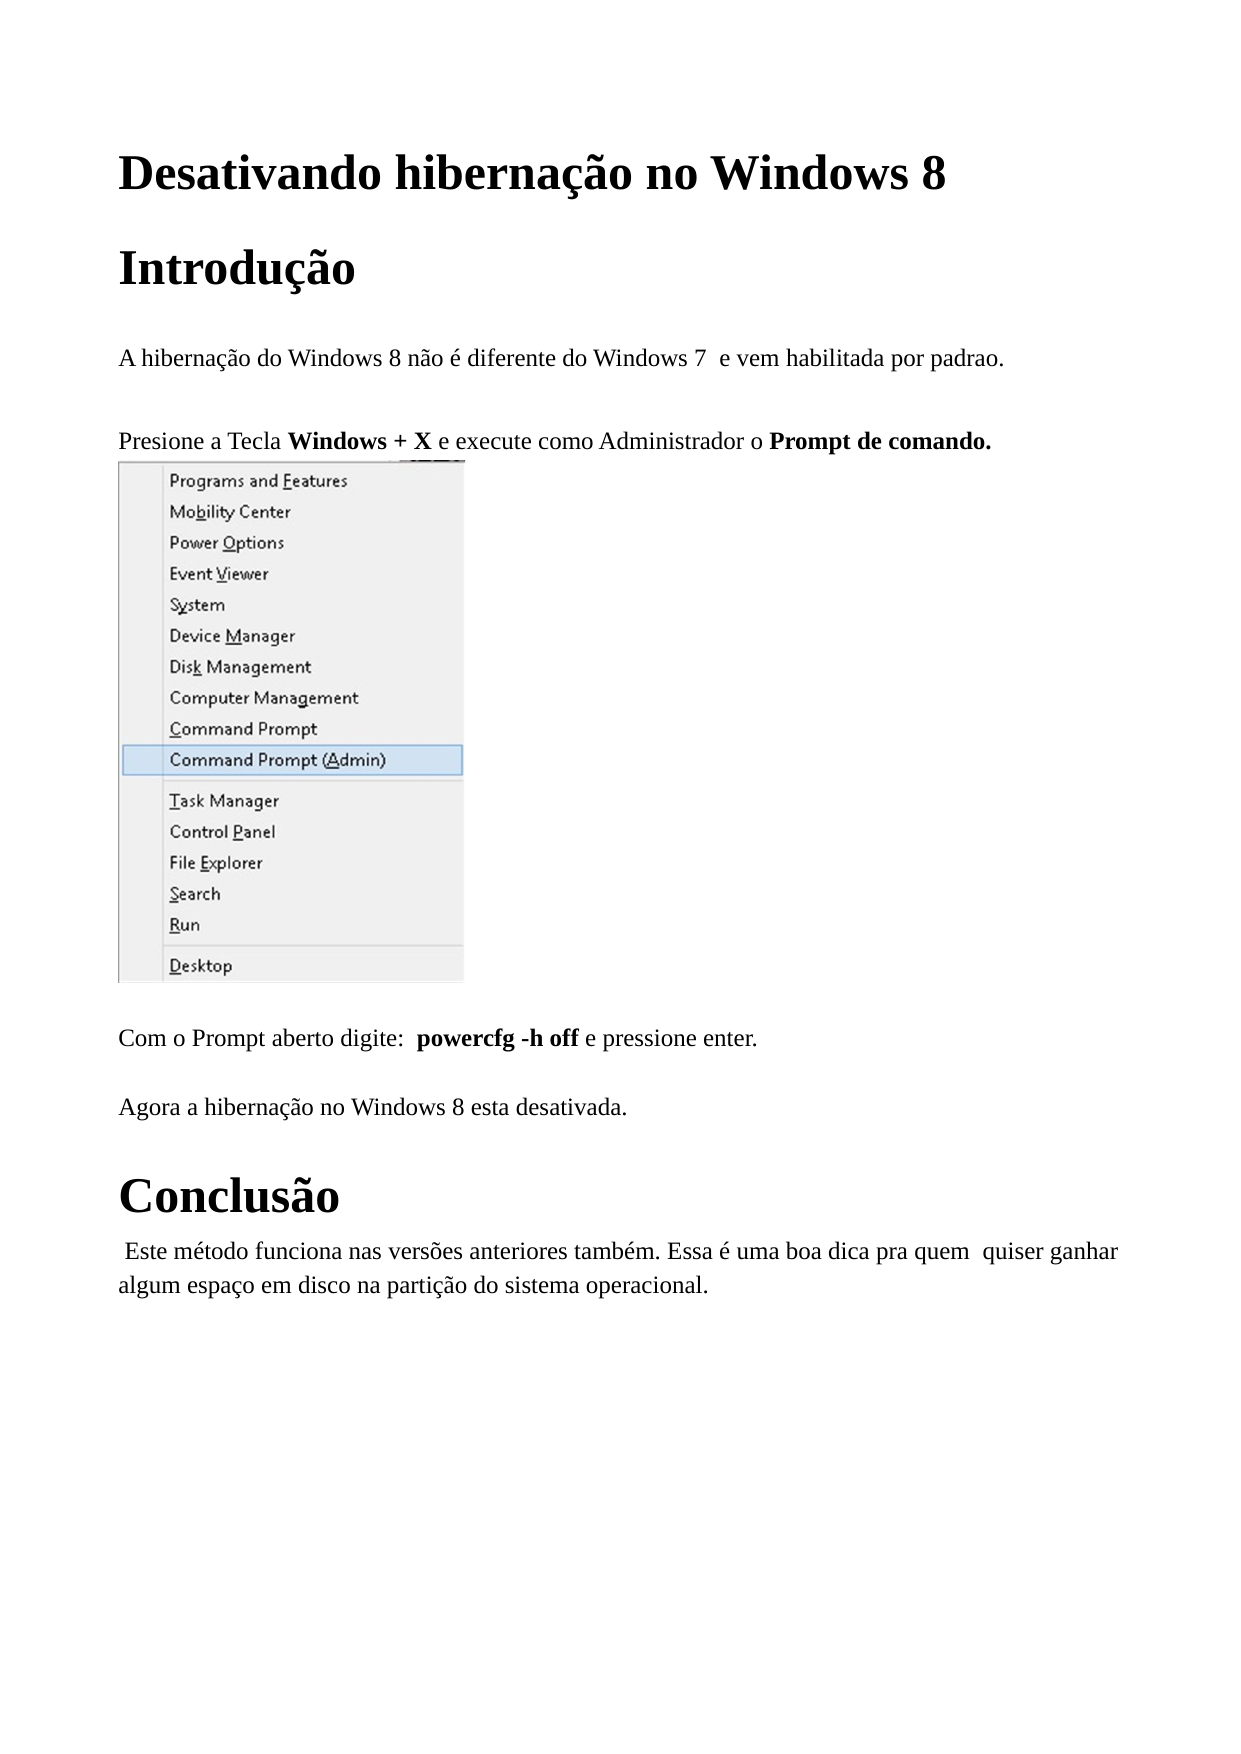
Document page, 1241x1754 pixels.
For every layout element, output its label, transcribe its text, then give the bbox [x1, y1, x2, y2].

picture [118, 460, 465, 983]
text A hibernação do Windows 8 não é diferente do Windows 7 e vem habilitada por padrao. [118, 308, 1122, 371]
text Presione a Tecla Windows + X e execute como Administrador o Prompt de comando. Com o Prompt aberto digite: powercfg -h off e pressione enter. Agora a hibernação no Windows 8 esta desativada. [118, 392, 1122, 1120]
subtitle Desativando hibernação no Windows 8 [118, 143, 1122, 201]
subtitle Conclusão [118, 1166, 1122, 1223]
text Este método funciona nas versões anteriores também. Essa é uma boa dica pra quem quiser ganhar algum espaço em disco na partição do sistema operacional. [118, 1236, 1122, 1299]
subtitle Introdução [118, 238, 1122, 296]
